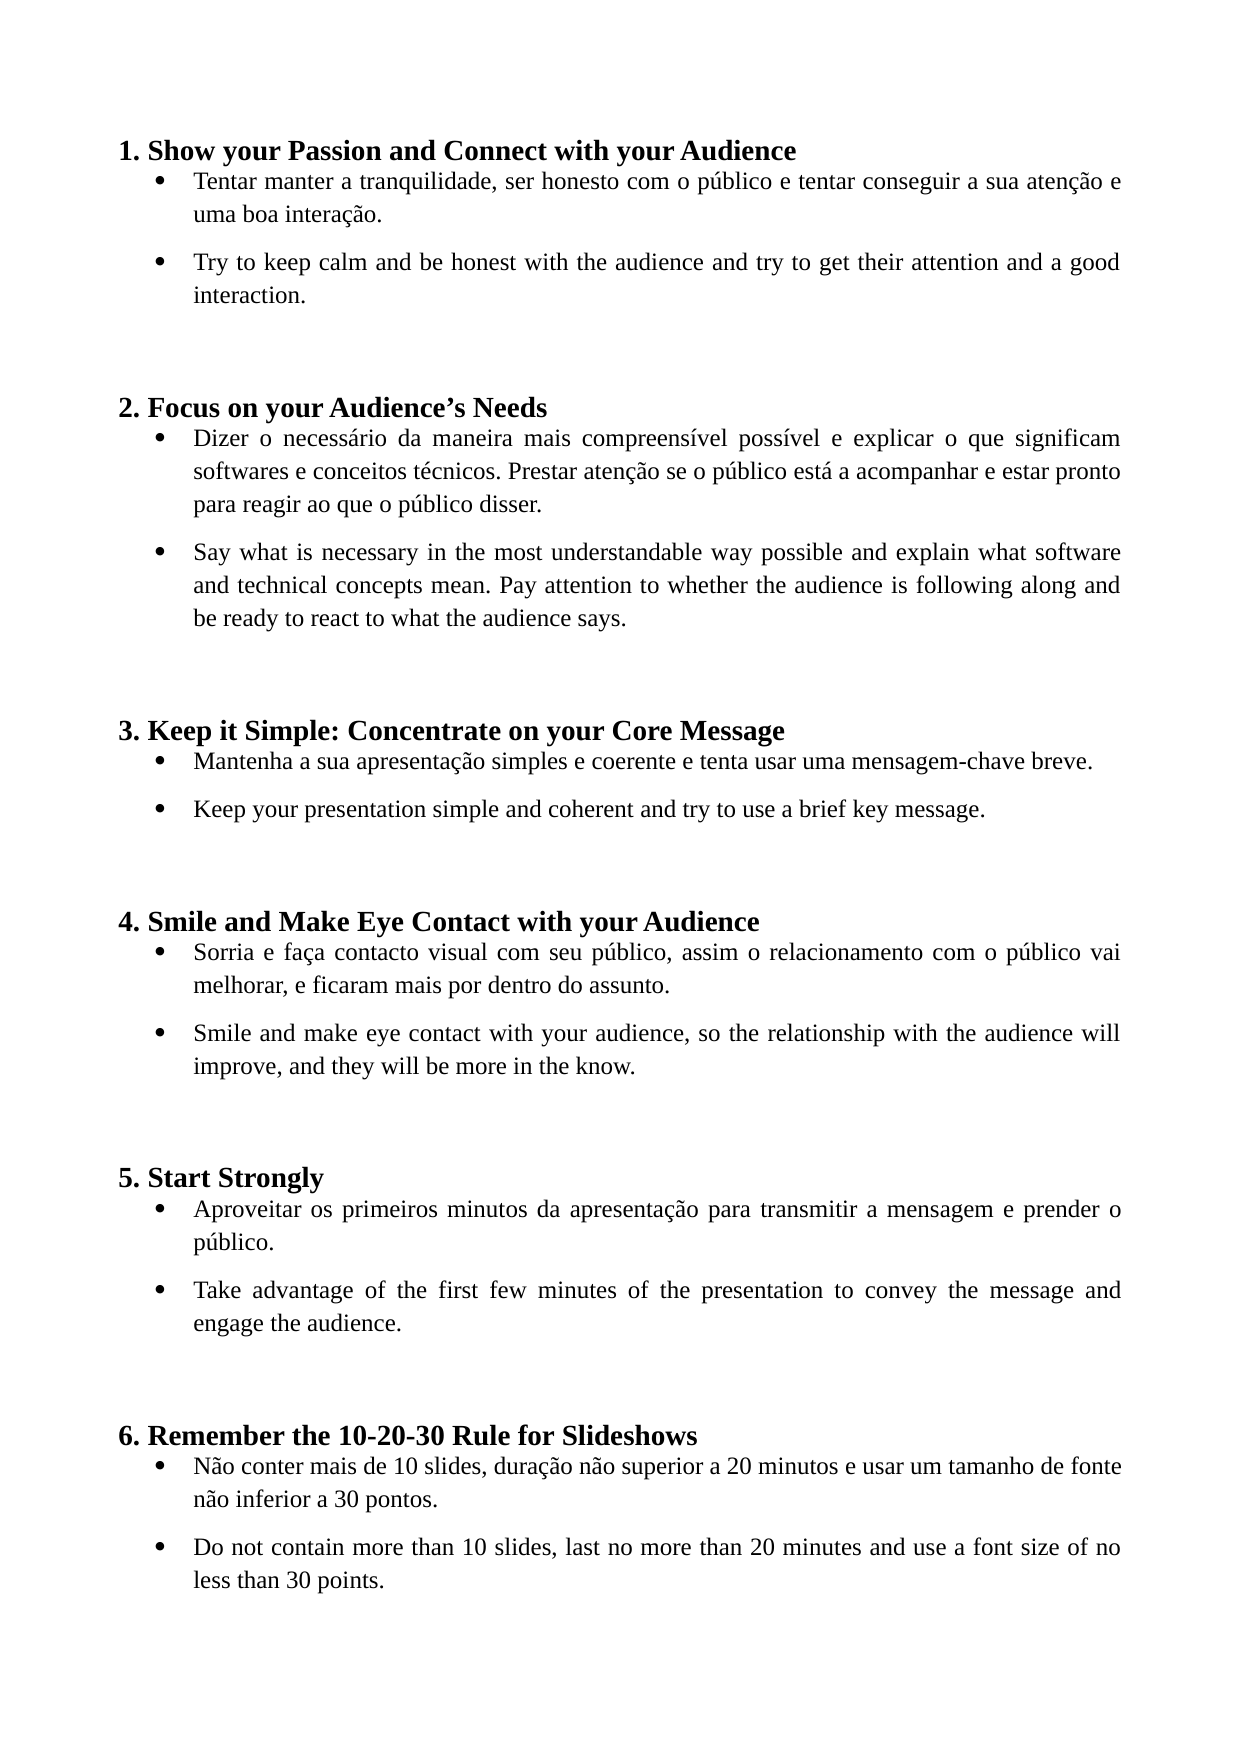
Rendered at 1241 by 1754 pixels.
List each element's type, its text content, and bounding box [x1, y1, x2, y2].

list Dizer o necessário da maneira mais compreensível possível e explicar o que significam softwares e conceitos técnicos. Prestar atenção se o público está a acompanhar e estar pronto para reagir ao que o público disser. [156, 423, 1122, 518]
list Tentar manter a tranquilidade, ser honesto com o público e tentar conseguir a sua atenção e uma boa interação. [156, 166, 1122, 228]
subtitle 1. Show your Passion and Connect with your Audience [118, 133, 1122, 166]
list Smile and make eye contact with your audience, so the relationship with the audience will improve, and they will be more in the know. [156, 1018, 1122, 1079]
subtitle 2. Focus on your Audience’s Needs [118, 390, 1122, 423]
subtitle 4. Smile and Make Eye Contact with your Audience [118, 904, 1122, 937]
list Do not contain more than 10 slides, last no more than 20 minutes and use a font size of no less than 30 points. [156, 1532, 1122, 1593]
list Não conter mais de 10 slides, duração não superior a 20 minutos e usar um tamanho de fonte não inferior a 30 pontos. [156, 1451, 1122, 1513]
subtitle 3. Keep it Simple: Concentrate on your Core Message [118, 713, 1122, 746]
list Aproveitar os primeiros minutos da apresentação para transmitir a mensagem e prender o público. [156, 1194, 1122, 1256]
subtitle 5. Start Strongly [118, 1161, 1122, 1194]
subtitle 6. Remember the 10-20-30 Rule for Slideshows [118, 1418, 1122, 1451]
list Say what is necessary in the most understandable way possible and explain what software and technical concepts mean. Pay attention to whether the audience is following along and be ready to react to what the audience says. [156, 537, 1122, 632]
list Try to keep calm and be honest with the audience and try to get their attention and a good interaction. [156, 247, 1122, 309]
list Keep your presentation simple and coherent and try to use a brief key message. [156, 794, 1122, 823]
list Take advantage of the first few minutes of the presentation to convey the message and engage the audience. [156, 1275, 1122, 1337]
list Mantenha a sua apresentação simples e coerente e tenta usar uma mensagem-chave breve. [156, 746, 1122, 775]
list Sorria e faça contacto visual com seu público, assim o relacionamento com o público vai melhorar, e ficaram mais por dentro do assunto. [156, 937, 1122, 999]
